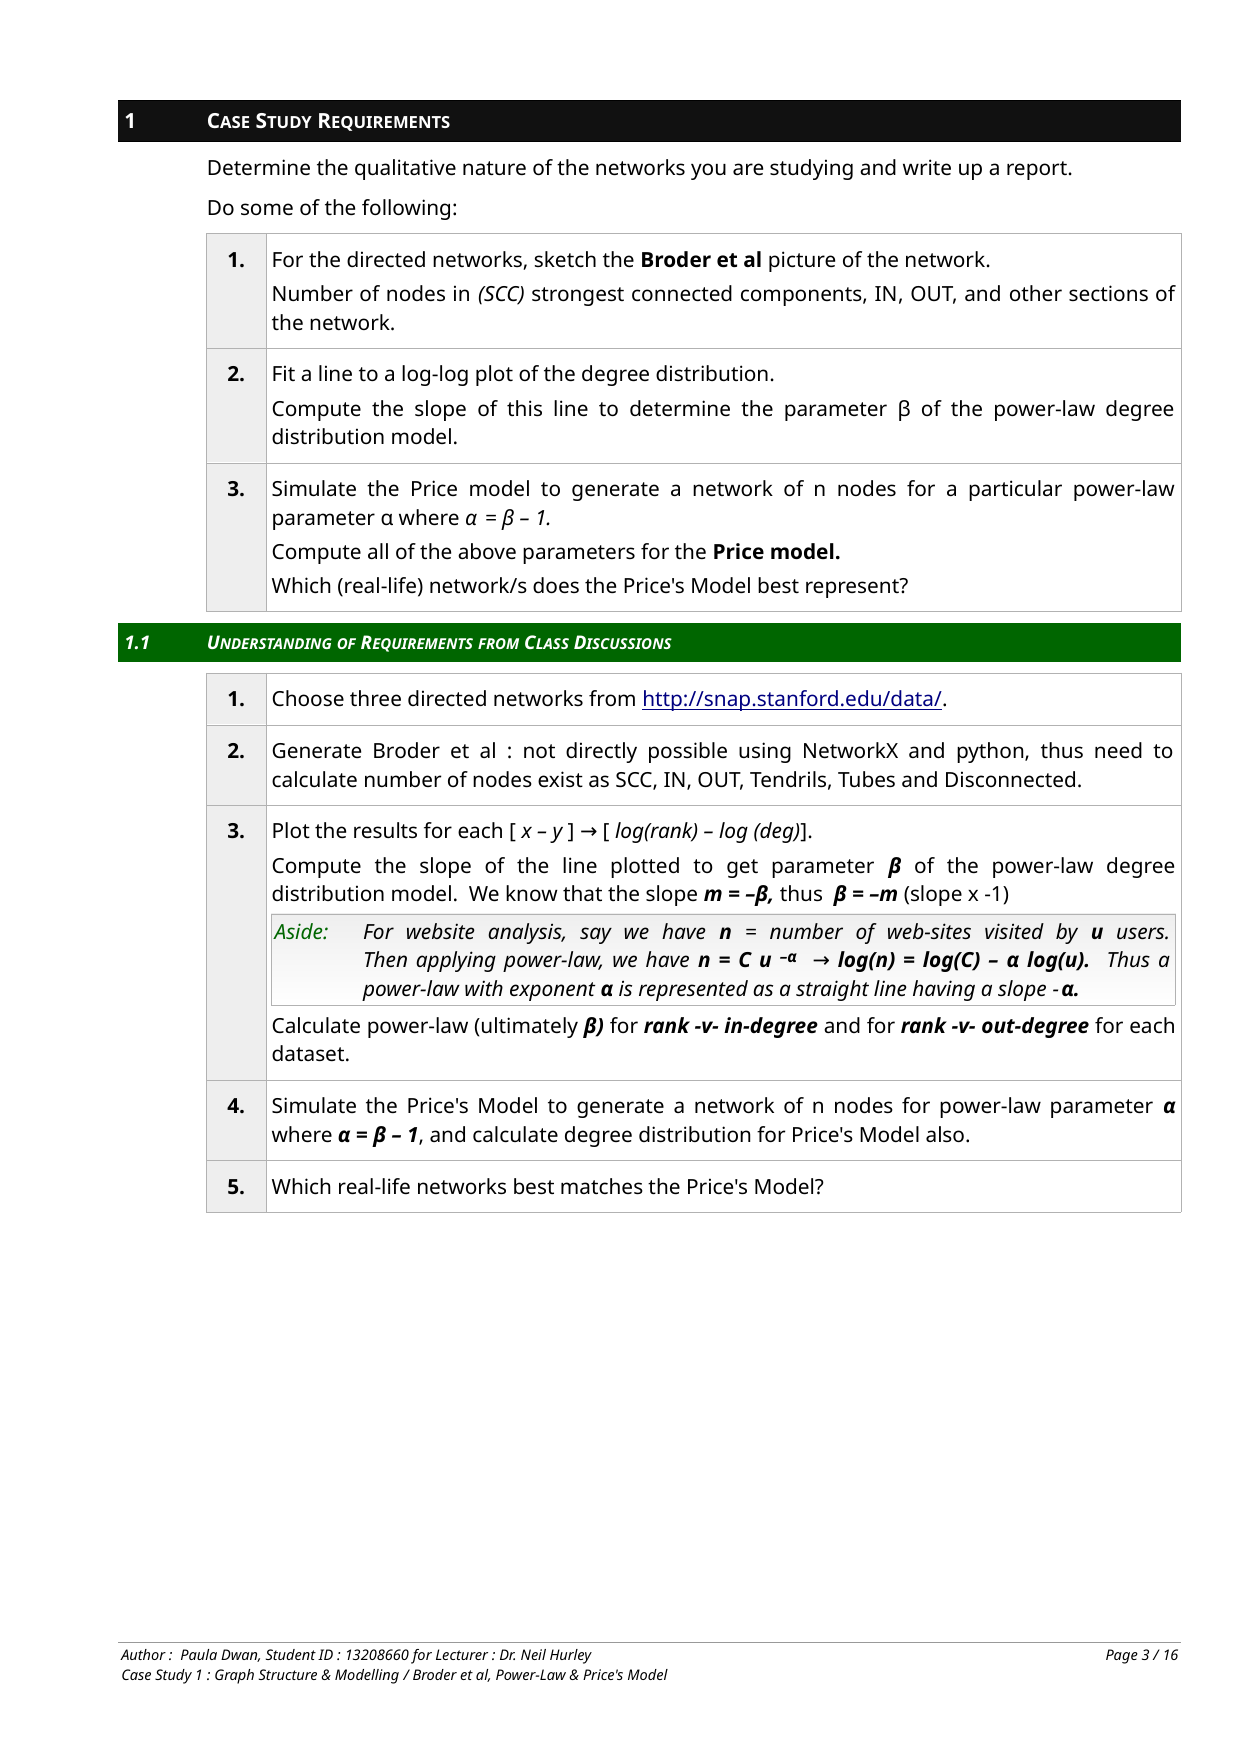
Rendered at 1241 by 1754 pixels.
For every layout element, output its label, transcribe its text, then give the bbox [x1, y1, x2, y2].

table_header 1. [207, 674, 266, 724]
table_cell in-degrees [272, 987, 365, 994]
table_header Choose three directed networks from http://snap.stanford.edu/data/. [267, 674, 1181, 724]
table_cell 3. [207, 806, 266, 1080]
table_cell 4. [207, 1081, 266, 1160]
text Do some of the following: [207, 193, 1181, 221]
text Determine the qualitative nature of the networks you are studying and write up a report. [207, 153, 1181, 181]
table_cell [272, 974, 1175, 978]
table_cell [272, 995, 1175, 1002]
table_cell 2. [207, 726, 266, 805]
table_cell 2. [207, 349, 266, 462]
table_cell Which real-life networks best matches the Price's Model? [267, 1161, 1181, 1212]
table_cell 5. [207, 1161, 266, 1212]
table_cell Plot the results for each [ x – y ] → [ log(rank) – log (deg)]. Compute the slope of the line plotted to get parameter β of the power-law degree distribution model. We know that the slope m = –β, thus β = –m (slope x -1) Aside: For website analysis, say we have n = number of web-sites visited by u users. Then applying power-law, we have n = C u –α → log(n) = log(C) – α log(u). Thus a power-law with exponent α is represented as a straight line having a slope ‑α. Calculate power-law (ultimately β) for rank -v- in-degree and for rank -v- out-degree for each dataset. [267, 806, 1181, 1080]
subtitle Case Study Requirements [118, 101, 1181, 141]
table_cell Simulate the Price model to generate a network of n nodes for a particular power-law parameter α where α = β – 1. Compute all of the above parameters for the Price model. Which (real-life) network/s does the Price's Model best represent? [267, 464, 1181, 611]
table_header For the directed networks, sketch the Broder et al picture of the network. Number of nodes in (SCC) strongest connected components, IN, OUT, and other sections of the network. [267, 234, 1181, 348]
table_cell in-degrees [1071, 987, 1175, 994]
subtitle Understanding of Requirements from Class Discussions [118, 624, 1181, 661]
table_cell 3. [207, 464, 266, 611]
table_cell Simulate the Price's Model to generate a network of n nodes for power-law parameter α where α = β – 1, and calculate degree distribution for Price's Model also. [267, 1081, 1181, 1160]
table_cell Generate Broder et al : not directly possible using NetworkX and python, thus need to calculate number of nodes exist as SCC, IN, OUT, Tendrils, Tubes and Disconnected. [267, 726, 1181, 805]
table_header 1. [207, 234, 266, 348]
table_cell Fit a line to a log-log plot of the degree distribution. Compute the slope of this line to determine the parameter β of the power-law degree distribution model. [267, 349, 1181, 462]
table_cell [272, 979, 1175, 986]
